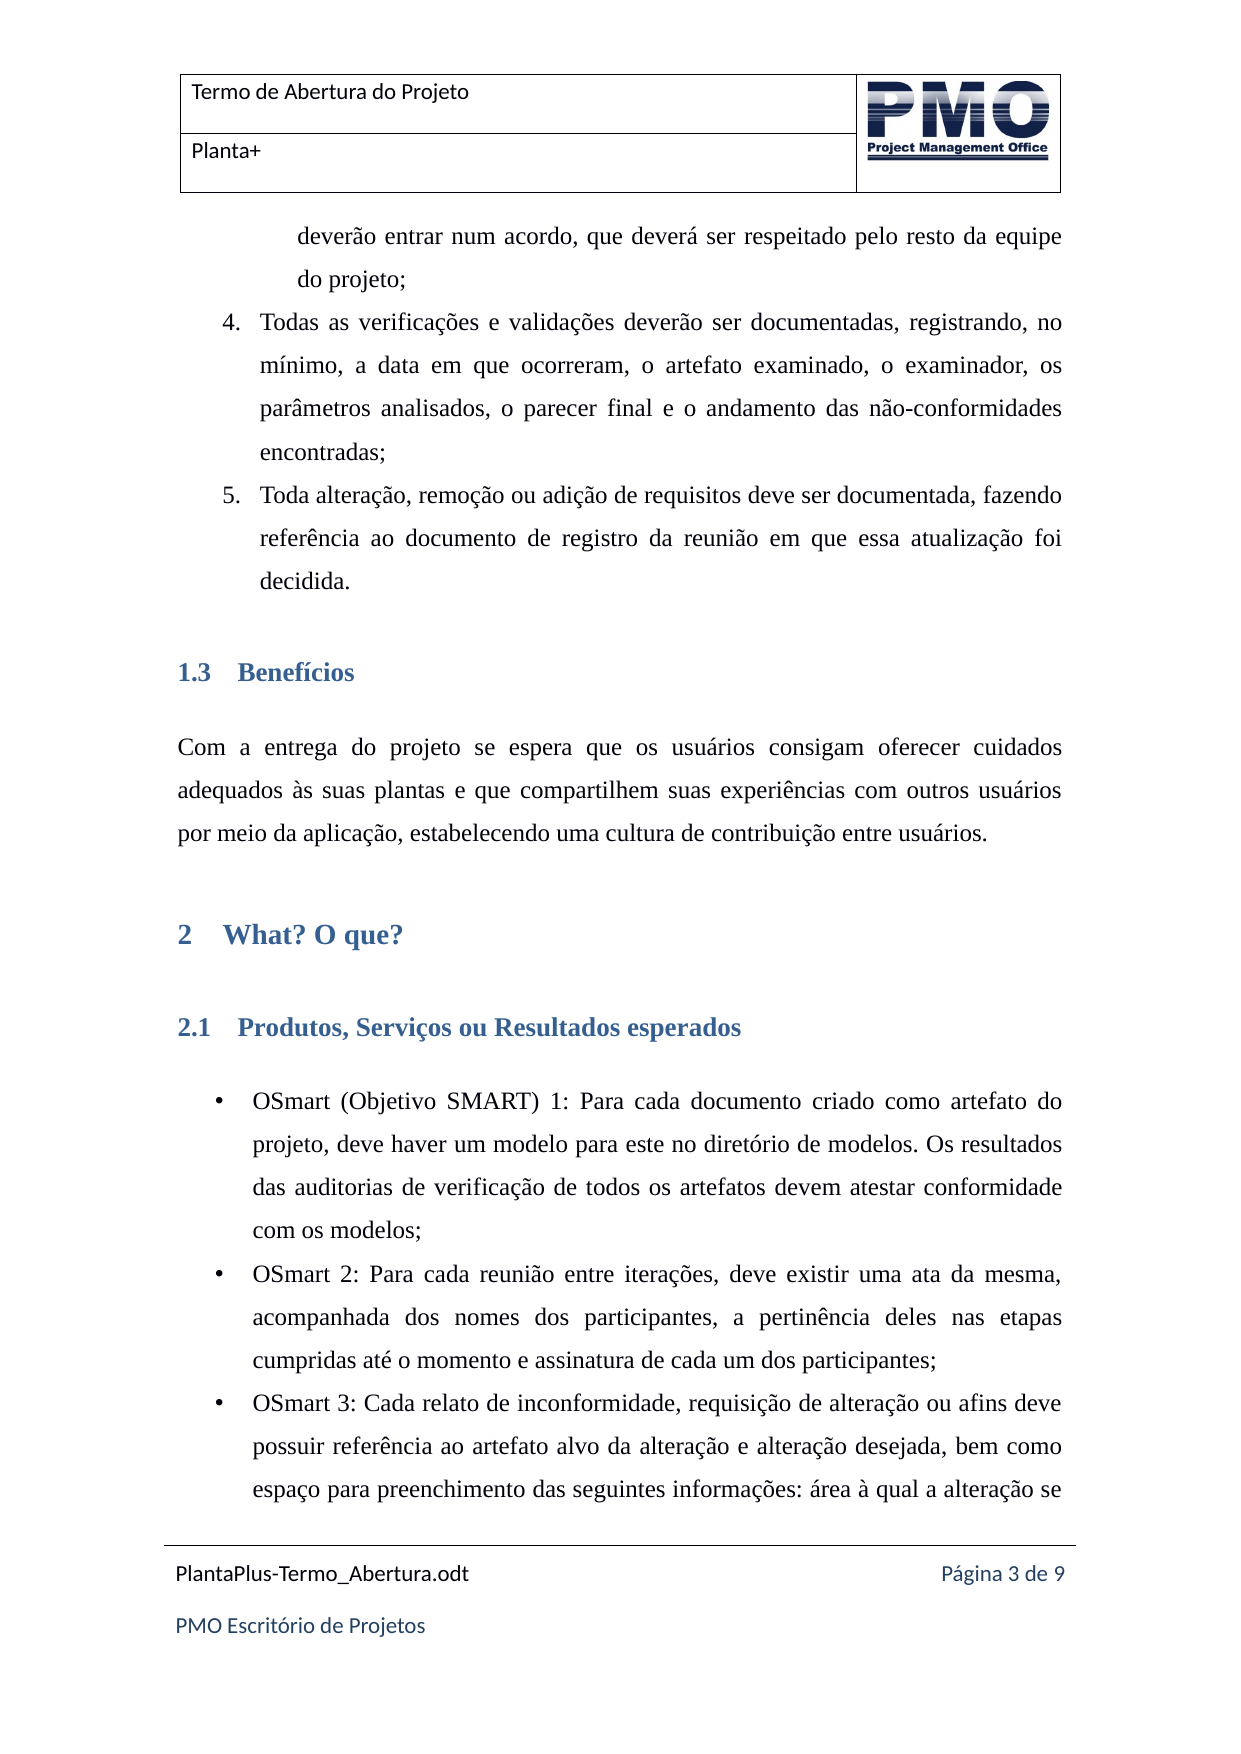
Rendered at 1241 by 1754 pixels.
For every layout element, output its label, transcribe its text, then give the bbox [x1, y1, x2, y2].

subtitle Benefícios [177, 656, 1063, 687]
picture [867, 81, 1049, 161]
list OSmart 2: Para cada reunião entre iterações, deve existir uma ata da mesma, acompanhada dos nomes dos participantes, a pertinência deles nas etapas cumpridas até o momento e assinatura de cada um dos participantes; [215, 1259, 1063, 1374]
subtitle What? O que? [177, 917, 1063, 950]
list OSmart 3: Cada relato de inconformidade, requisição de alteração ou afins deve possuir referência ao artefato alvo da alteração e alteração desejada, bem como espaço para preenchimento das seguintes informações: área à qual a alteração se [215, 1388, 1063, 1503]
list Todas as verificações e validações deverão ser documentadas, registrando, no mínimo, a data em que ocorreram, o artefato examinado, o examinador, os parâmetros analisados, o parecer final e o andamento das não-conformidades encontradas; [222, 307, 1063, 465]
text Com a entrega do projeto se espera que os usuários consigam oferecer cuidados adequados às suas plantas e que compartilhem suas experiências com outros usuários por meio da aplicação, estabelecendo uma cultura de contribuição entre usuários. [177, 732, 1063, 847]
subtitle Produtos, Serviços ou Resultados esperados [177, 1011, 1063, 1042]
list OSmart (Objetivo SMART) 1: Para cada documento criado como artefato do projeto, deve haver um modelo para este no diretório de modelos. Os resultados das auditorias de verificação de todos os artefatos devem atestar conformidade com os modelos; [215, 1086, 1063, 1244]
list Toda alteração, remoção ou adição de requisitos deve ser documentada, fazendo referência ao documento de registro da reunião em que essa atualização foi decidida. [222, 480, 1063, 595]
list deverão entrar num acordo, que deverá ser respeitado pelo resto da equipe do projeto; [259, 221, 1063, 293]
